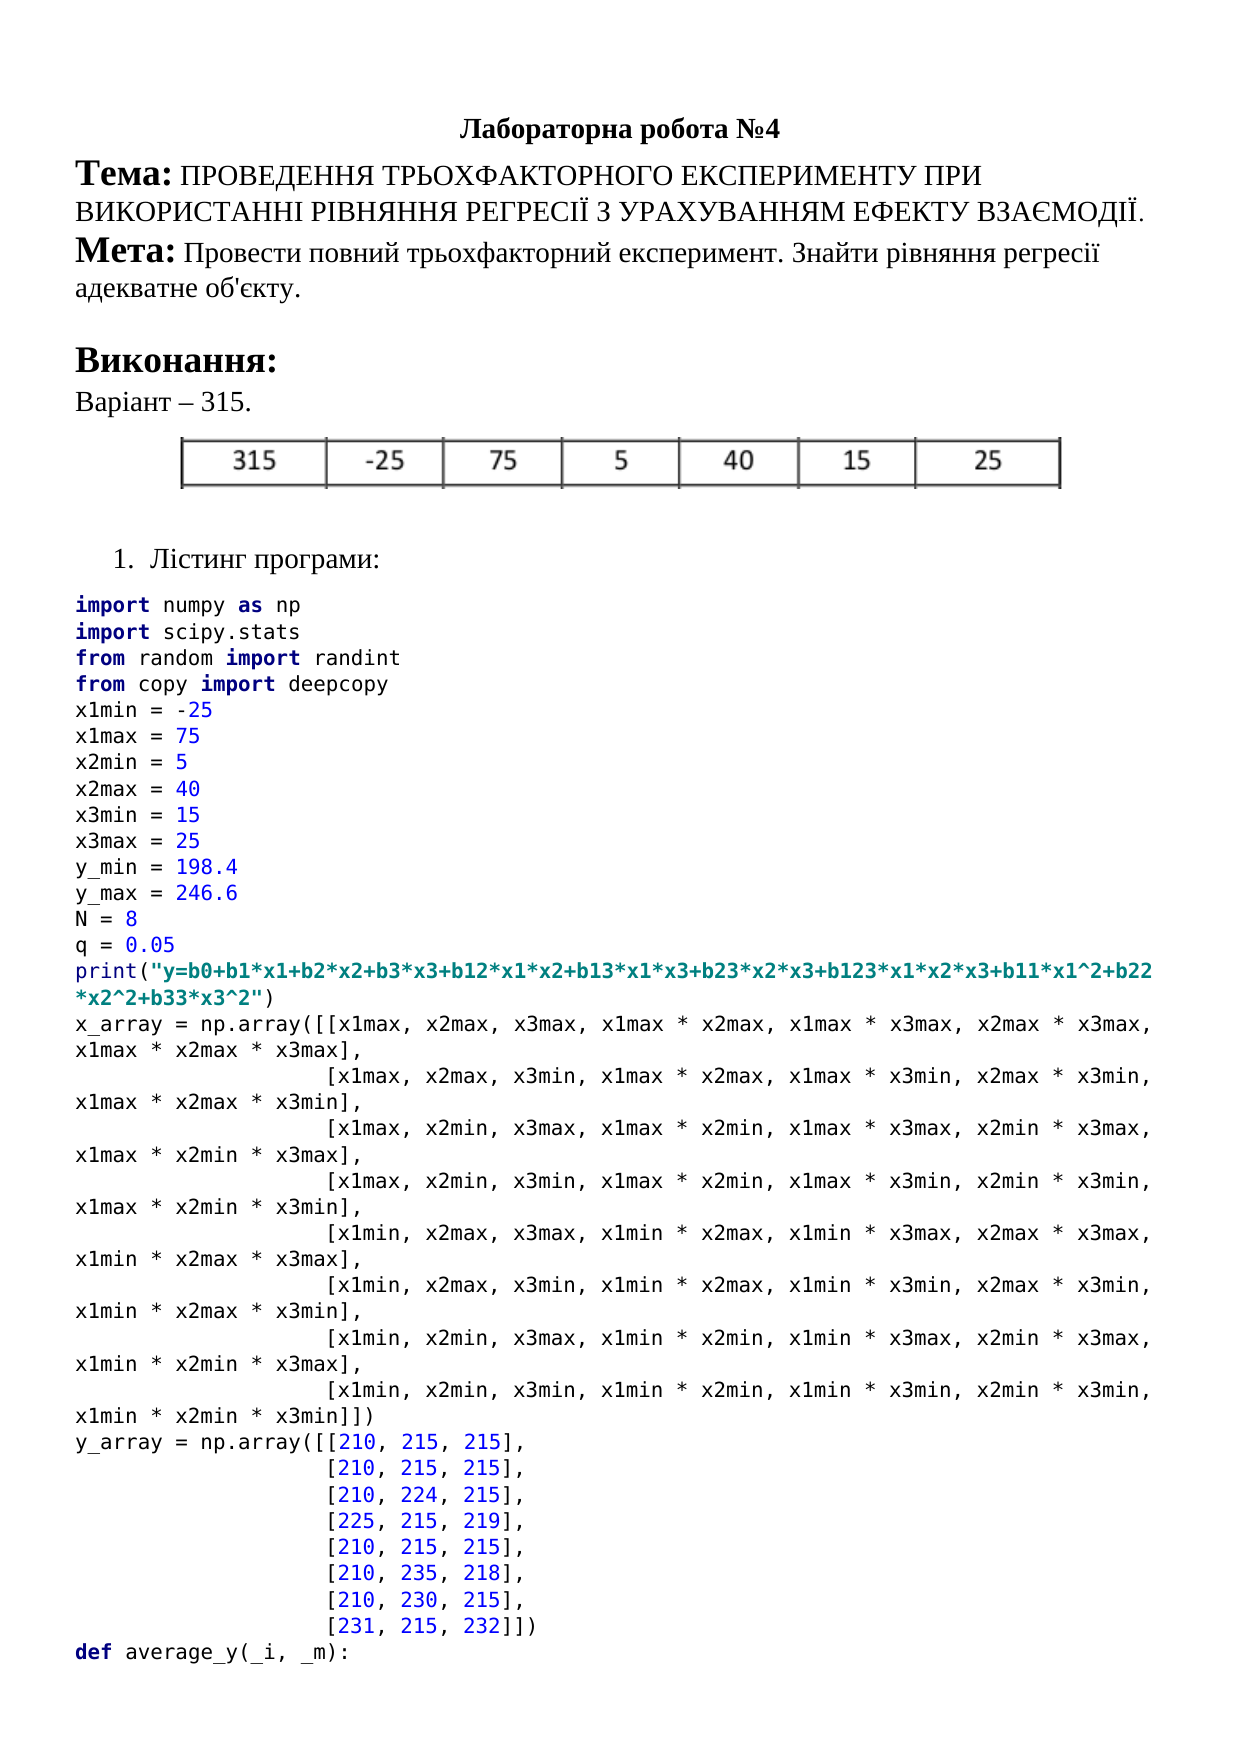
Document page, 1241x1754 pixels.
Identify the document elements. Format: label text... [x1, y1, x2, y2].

text [x1min, x2max, x3max, x1min * x2max, x1min * x3max, x2max * x3max, x1min * x2max * x3max], [75, 1221, 1165, 1271]
text Варіант – 315. [75, 384, 1165, 418]
text y_array = np.array([[210, 215, 215], [75, 1430, 1165, 1454]
text y_max = 246.6 [75, 881, 1165, 905]
text x_array = np.array([[x1max, x2max, x3max, x1max * x2max, x1max * x3max, x2max * x3max, x1max * x2max * x3max], [75, 1012, 1165, 1062]
text import scipy.stats [75, 620, 1165, 644]
text [x1max, x2max, x3min, x1max * x2max, x1max * x3min, x2max * x3min, x1max * x2max * x3min], [75, 1064, 1165, 1114]
picture [170, 437, 1071, 489]
text [210, 230, 215], [75, 1588, 1165, 1612]
text Лабораторна робота №4 [75, 111, 1164, 145]
text def average_y(_i, _m): [75, 1640, 1165, 1664]
text x1min = -25 [75, 698, 1165, 722]
text q = 0.05 [75, 933, 1165, 958]
text [210, 215, 215], [75, 1535, 1165, 1559]
text Тема: ПРОВЕДЕННЯ ТРЬОХФАКТОРНОГО ЕКСПЕРИМЕНТУ ПРИ ВИКОРИСТАННІ РІВНЯННЯ РЕГРЕСІЇ З УРАХУВАННЯМ ЕФЕКТУ ВЗАЄМОДІЇ. [75, 151, 1165, 227]
text Мета: Провести повний трьохфакторний експеримент. Знайти рівняння регресії адекватне об'єкту. [75, 227, 1165, 304]
text [231, 215, 232]]) [75, 1614, 1165, 1638]
text x3min = 15 [75, 803, 1165, 827]
text N = 8 [75, 907, 1165, 932]
text x3max = 25 [75, 829, 1165, 853]
text [210, 235, 218], [75, 1561, 1165, 1586]
text [225, 215, 219], [75, 1509, 1165, 1533]
text x2min = 5 [75, 750, 1165, 775]
text [x1max, x2min, x3max, x1max * x2min, x1max * x3max, x2min * x3max, x1max * x2min * x3max], [75, 1116, 1165, 1167]
text [210, 215, 215], [75, 1456, 1165, 1481]
text x2max = 40 [75, 777, 1165, 801]
text x1max = 75 [75, 724, 1165, 748]
text [x1min, x2min, x3min, x1min * x2min, x1min * x3min, x2min * x3min, x1min * x2min * x3min]]) [75, 1378, 1165, 1428]
text import numpy as np [75, 593, 1165, 618]
text print("y=b0+b1*x1+b2*x2+b3*x3+b12*x1*x2+b13*x1*x3+b23*x2*x3+b123*x1*x2*x3+b11*x1^2+b22*x2^2+b33*x3^2") [75, 959, 1165, 1010]
text y_min = 198.4 [75, 855, 1165, 879]
text [x1min, x2max, x3min, x1min * x2max, x1min * x3min, x2max * x3min, x1min * x2max * x3min], [75, 1273, 1165, 1324]
text from copy import deepcopy [75, 672, 1165, 696]
text [210, 224, 215], [75, 1483, 1165, 1507]
text from random import randint [75, 646, 1165, 670]
text [x1min, x2min, x3max, x1min * x2min, x1min * x3max, x2min * x3max, x1min * x2min * x3max], [75, 1326, 1165, 1376]
list Лістинг програми: [112, 541, 1165, 574]
text [x1max, x2min, x3min, x1max * x2min, x1max * x3min, x2min * x3min, x1max * x2min * x3min], [75, 1169, 1165, 1219]
text Виконання: [75, 338, 1165, 381]
